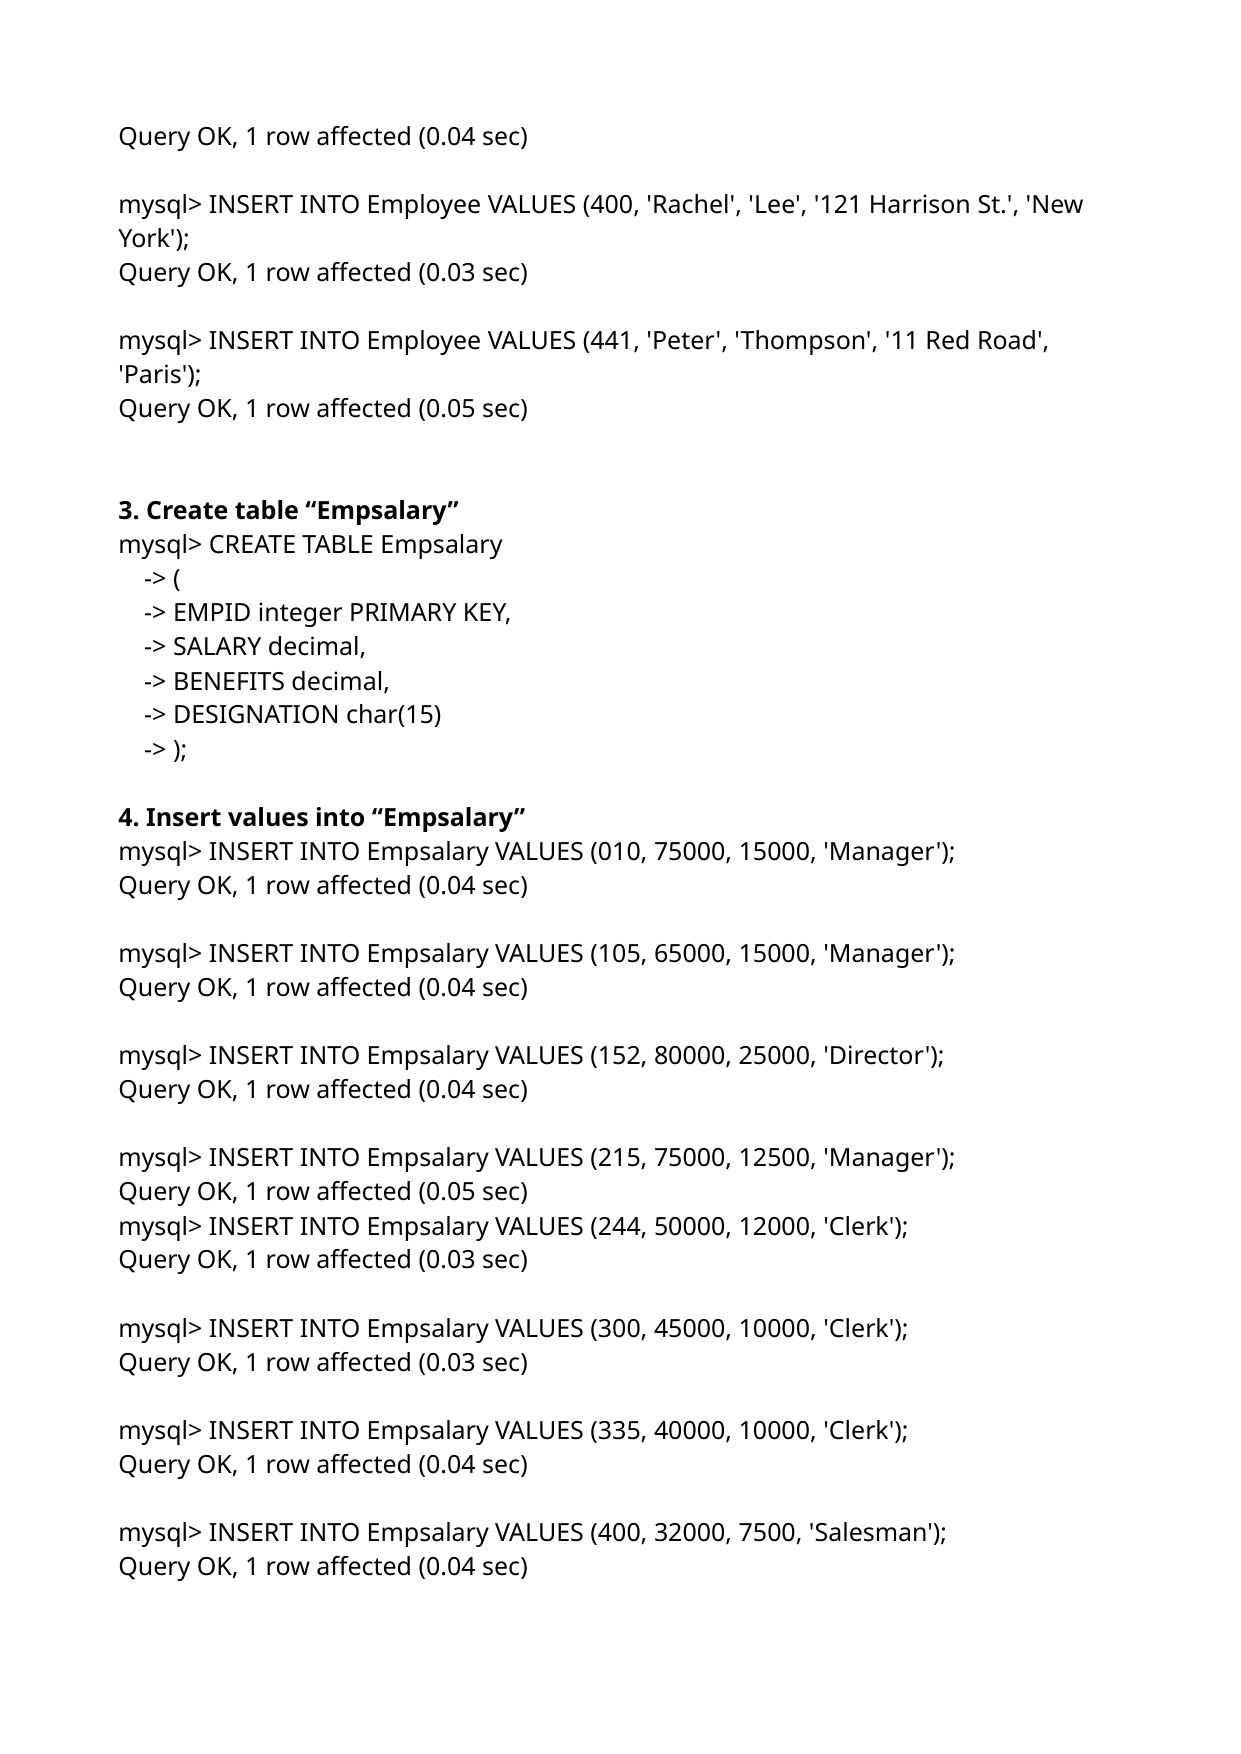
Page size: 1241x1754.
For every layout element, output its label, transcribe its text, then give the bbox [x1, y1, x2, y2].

text Query OK, 1 row affected (0.04 sec) [118, 1549, 1122, 1583]
text -> EMPID integer PRIMARY KEY, [118, 595, 1122, 629]
text mysql> INSERT INTO Empsalary VALUES (152, 80000, 25000, 'Director'); [118, 1038, 1122, 1072]
text mysql> INSERT INTO Empsalary VALUES (105, 65000, 15000, 'Manager'); [118, 936, 1122, 970]
text mysql> INSERT INTO Empsalary VALUES (300, 45000, 10000, 'Clerk'); [118, 1310, 1122, 1344]
text mysql> INSERT INTO Empsalary VALUES (400, 32000, 7500, 'Salesman'); [118, 1515, 1122, 1549]
text Query OK, 1 row affected (0.04 sec) [118, 970, 1122, 1004]
text mysql> INSERT INTO Employee VALUES (400, 'Rachel', 'Lee', '121 Harrison St.', 'New York'); [118, 186, 1122, 254]
text Query OK, 1 row affected (0.05 sec) [118, 1174, 1122, 1208]
text Query OK, 1 row affected (0.04 sec) [118, 1447, 1122, 1481]
text Query OK, 1 row affected (0.04 sec) [118, 867, 1122, 902]
text Query OK, 1 row affected (0.03 sec) [118, 1242, 1122, 1276]
text Query OK, 1 row affected (0.04 sec) [118, 118, 1122, 152]
text -> ); [118, 731, 1122, 765]
text -> BENEFITS decimal, [118, 663, 1122, 697]
text Query OK, 1 row affected (0.03 sec) [118, 254, 1122, 288]
text mysql> INSERT INTO Employee VALUES (441, 'Peter', 'Thompson', '11 Red Road', 'Paris'); [118, 322, 1122, 391]
text Query OK, 1 row affected (0.05 sec) [118, 391, 1122, 425]
text 4. Insert values into “Empsalary” [118, 799, 1122, 833]
text Query OK, 1 row affected (0.03 sec) [118, 1344, 1122, 1378]
text -> ( [118, 561, 1122, 595]
text mysql> INSERT INTO Empsalary VALUES (010, 75000, 15000, 'Manager'); [118, 833, 1122, 867]
text mysql> CREATE TABLE Empsalary [118, 527, 1122, 561]
text mysql> INSERT INTO Empsalary VALUES (244, 50000, 12000, 'Clerk'); [118, 1208, 1122, 1242]
text -> DESIGNATION char(15) [118, 697, 1122, 731]
text 3. Create table “Empsalary” [118, 493, 1122, 527]
text Query OK, 1 row affected (0.04 sec) [118, 1072, 1122, 1106]
text mysql> INSERT INTO Empsalary VALUES (215, 75000, 12500, 'Manager'); [118, 1140, 1122, 1174]
text mysql> INSERT INTO Empsalary VALUES (335, 40000, 10000, 'Clerk'); [118, 1412, 1122, 1447]
text -> SALARY decimal, [118, 629, 1122, 663]
